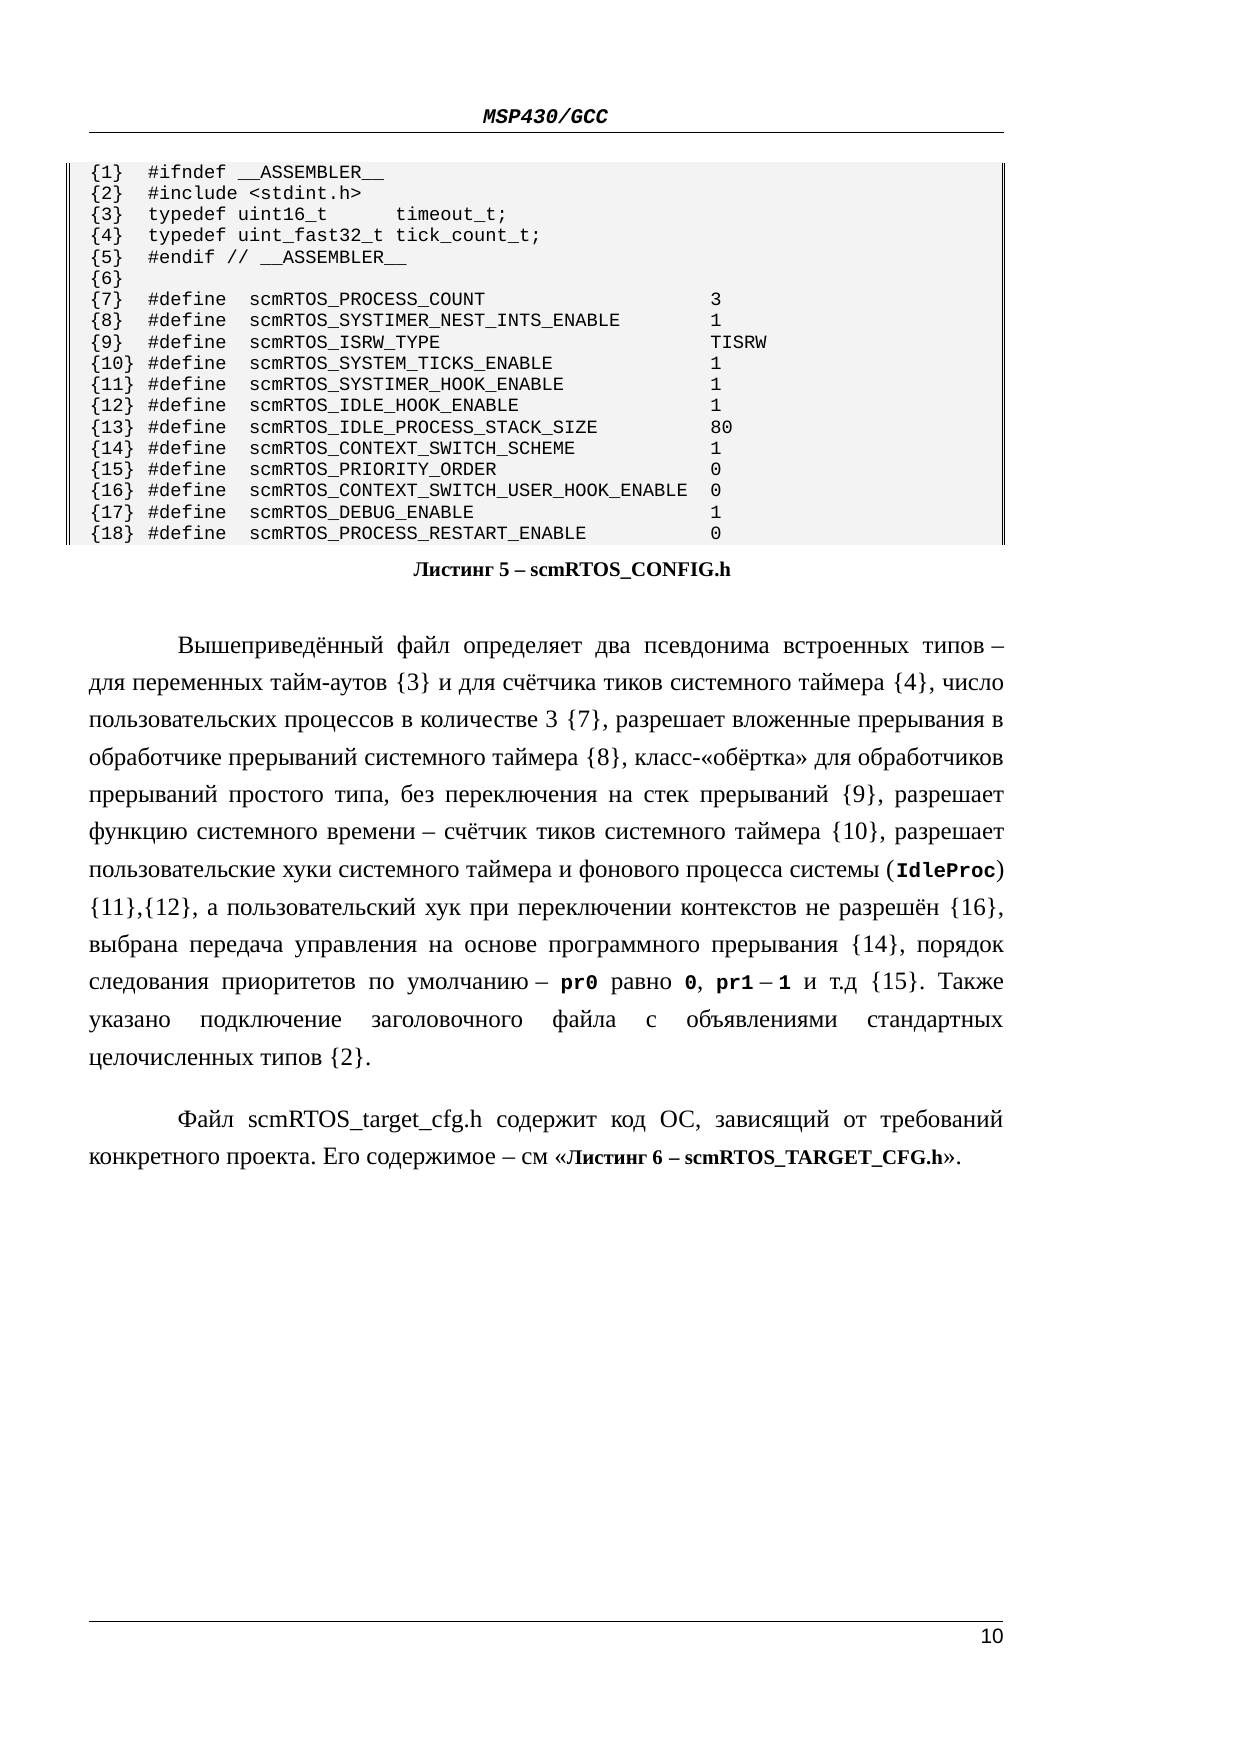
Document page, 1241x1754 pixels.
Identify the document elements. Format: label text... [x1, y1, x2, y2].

list #ifndef __ASSEMBLER__ [66, 162, 1002, 184]
list typedef uint16_t timeout_t; [70, 205, 1002, 226]
list #include <stdint.h> [70, 184, 1002, 205]
text Файл scmRTOS_target_cfg.h содержит код ОС, зависящий от требований конкретного проекта. Его содержимое – см «Листинг 6 – scmRTOS_TARGET_CFG.h». [88, 1104, 1004, 1170]
list #define scmRTOS_SYSTEM_TICKS_ENABLE 1 [70, 354, 1002, 375]
text Вышеприведённый файл определяет два псевдонима встроенных типов – для переменных тайм-аутов {3} и для счётчика тиков системного таймера {4}, число пользовательских процессов в количестве 3 {7}, разрешает вложенные прерывания в обработчике прерываний системного таймера {8}, класс-«обёртка» для обработчиков прерываний простого типа, без переключения на стек прерываний {9}, разрешает функцию системного времени – счётчик тиков системного таймера {10}, разрешает пользовательские хуки системного таймера и фонового процесса системы (IdleProc) {11},{12}, а пользовательский хук при переключении контекстов не разрешён {16}, выбрана передача управления на основе программного прерывания {14}, порядок следования приоритетов по умолчанию – pr0 равно 0, pr1 – 1 и т.д {15}. Также указано подключение заголовочного файла с объявлениями стандартных целочисленных типов {2}. [88, 630, 1004, 1071]
list #define scmRTOS_ISRW_TYPE TISRW [70, 332, 1002, 354]
list #endif // __ASSEMBLER__ [70, 247, 1002, 269]
list typedef uint_fast32_t tick_count_t; [70, 226, 1002, 247]
list #define scmRTOS_IDLE_PROCESS_STACK_SIZE 80 [70, 417, 1002, 439]
list #define scmRTOS_SYSTIMER_HOOK_ENABLE 1 [70, 375, 1002, 396]
text Листинг 5 – scmRTOS_CONFIG.h [141, 557, 1002, 581]
list #define scmRTOS_PROCESS_RESTART_ENABLE 0 [70, 524, 1002, 545]
list #define scmRTOS_IDLE_HOOK_ENABLE 1 [70, 396, 1002, 417]
list #define scmRTOS_PRIORITY_ORDER 0 [70, 460, 1002, 481]
list #define scmRTOS_CONTEXT_SWITCH_SCHEME 1 [70, 439, 1002, 460]
list #define scmRTOS_CONTEXT_SWITCH_USER_HOOK_ENABLE 0 [70, 481, 1002, 502]
list #define scmRTOS_DEBUG_ENABLE 1 [70, 502, 1002, 524]
list #define scmRTOS_SYSTIMER_NEST_INTS_ENABLE 1 [70, 311, 1002, 332]
list #define scmRTOS_PROCESS_COUNT 3 [70, 290, 1002, 311]
